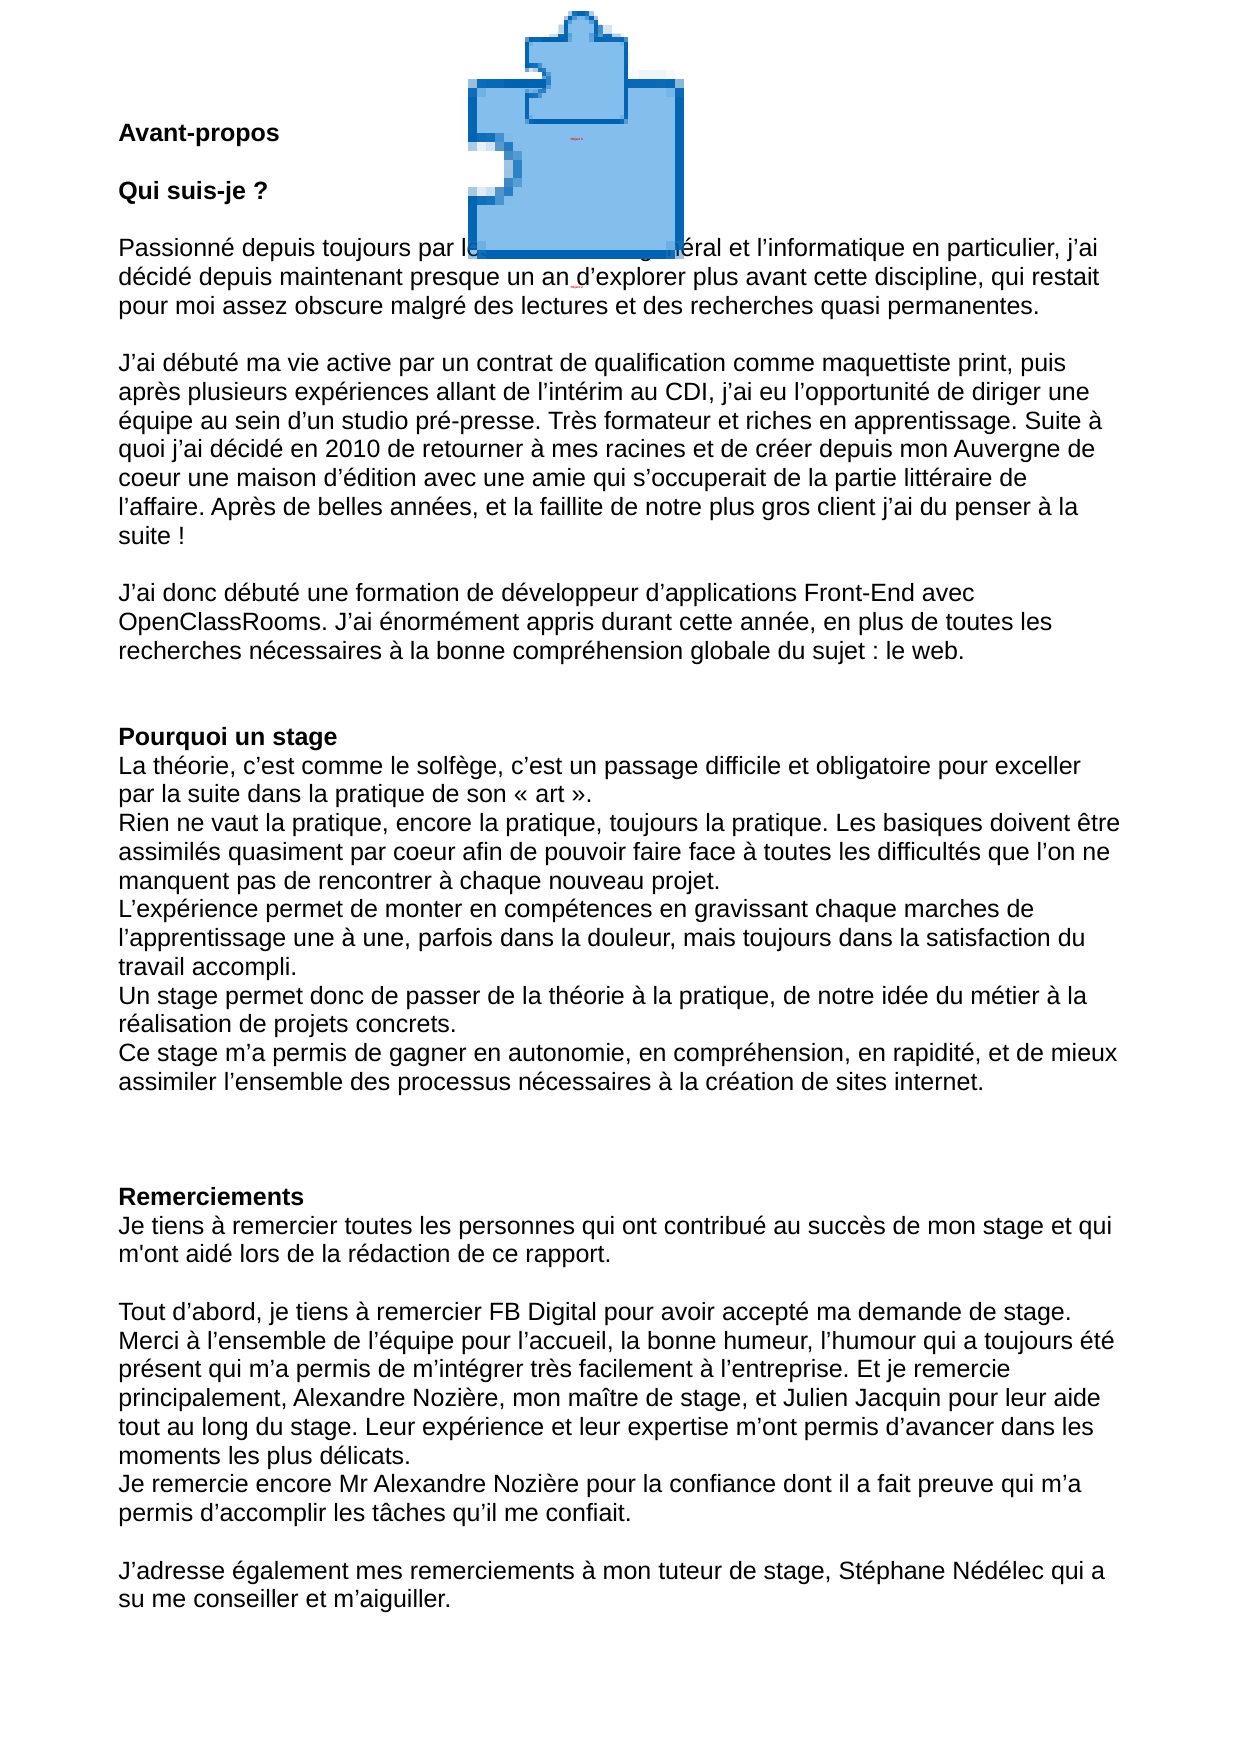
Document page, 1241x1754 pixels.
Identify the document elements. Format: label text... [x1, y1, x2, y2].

text L’expérience permet de monter en compétences en gravissant chaque marches de l’apprentissage une à une, parfois dans la douleur, mais toujours dans la satisfaction du travail accompli. [118, 894, 1122, 981]
text La théorie, c’est comme le solfège, c’est un passage difficile et obligatoire pour exceller par la suite dans la pratique de son « art ». [118, 751, 1122, 808]
text Tout d’abord, je tiens à remercier FB Digital pour avoir accepté ma demande de stage. Merci à l’ensemble de l’équipe pour l’accueil, la bonne humeur, l’humour qui a toujours été présent qui m’a permis de m’intégrer très facilement à l’entreprise. Et je remercie principalement, Alexandre Nozière, mon maître de stage, et Julien Jacquin pour leur aide tout au long du stage. Leur expérience et leur expertise m’ont permis d’avancer dans les moments les plus délicats. [118, 1297, 1122, 1469]
text [684, 118, 1122, 147]
text Ce stage m’a permis de gagner en autonomie, en compréhension, en rapidité, et de mieux assimiler l’ensemble des processus nécessaires à la création de sites internet. [118, 1038, 1122, 1096]
text Je tiens à remercier toutes les personnes qui ont contribué au succès de mon stage et qui m'ont aidé lors de la rédaction de ce rapport. [118, 1211, 1122, 1268]
text Remerciements [118, 1182, 1122, 1211]
text J’ai donc débuté une formation de développeur d’applications Front-End avec OpenClassRooms. J’ai énormément appris durant cette année, en plus de toutes les recherches nécessaires à la bonne compréhension globale du sujet : le web. [118, 578, 1122, 664]
text Qui suis-je ? [118, 176, 504, 204]
text Avant-propos [118, 118, 468, 147]
text Pourquoi un stage [118, 722, 1122, 751]
text Passionné depuis toujours par les sciences en général et l’informatique en particulier, j’ai décidé depuis maintenant presque un an d’explorer plus avant cette discipline, qui restait pour moi assez obscure malgré des lectures et des recherches quasi permanentes. [118, 233, 1122, 319]
text Je remercie encore Mr Alexandre Nozière pour la confiance dont il a fait preuve qui m’a permis d’accomplir les tâches qu’il me confiait. [118, 1469, 1122, 1527]
text Rien ne vaut la pratique, encore la pratique, toujours la pratique. Les basiques doivent être assimilés quasiment par coeur afin de pouvoir faire face à toutes les difficultés que l’on ne manquent pas de rencontrer à chaque nouveau projet. [118, 808, 1122, 894]
text [684, 176, 1122, 204]
text J’ai débuté ma vie active par un contrat de qualification comme maquettiste print, puis après plusieurs expériences allant de l’intérim au CDI, j’ai eu l’opportunité de diriger une équipe au sein d’un studio pré-presse. Très formateur et riches en apprentissage. Suite à quoi j’ai décidé en 2010 de retourner à mes racines et de créer depuis mon Auvergne de coeur une maison d’édition avec une amie qui s’occuperait de la partie littéraire de l’affaire. Après de belles années, et la faillite de notre plus gros client j’ai du penser à la suite ! [118, 348, 1122, 549]
text Un stage permet donc de passer de la théorie à la pratique, de notre idée du métier à la réalisation de projets concrets. [118, 981, 1122, 1038]
text J’adresse également mes remerciements à mon tuteur de stage, Stéphane Nédélec qui a su me conseiller et m’aiguiller. [118, 1556, 1122, 1613]
